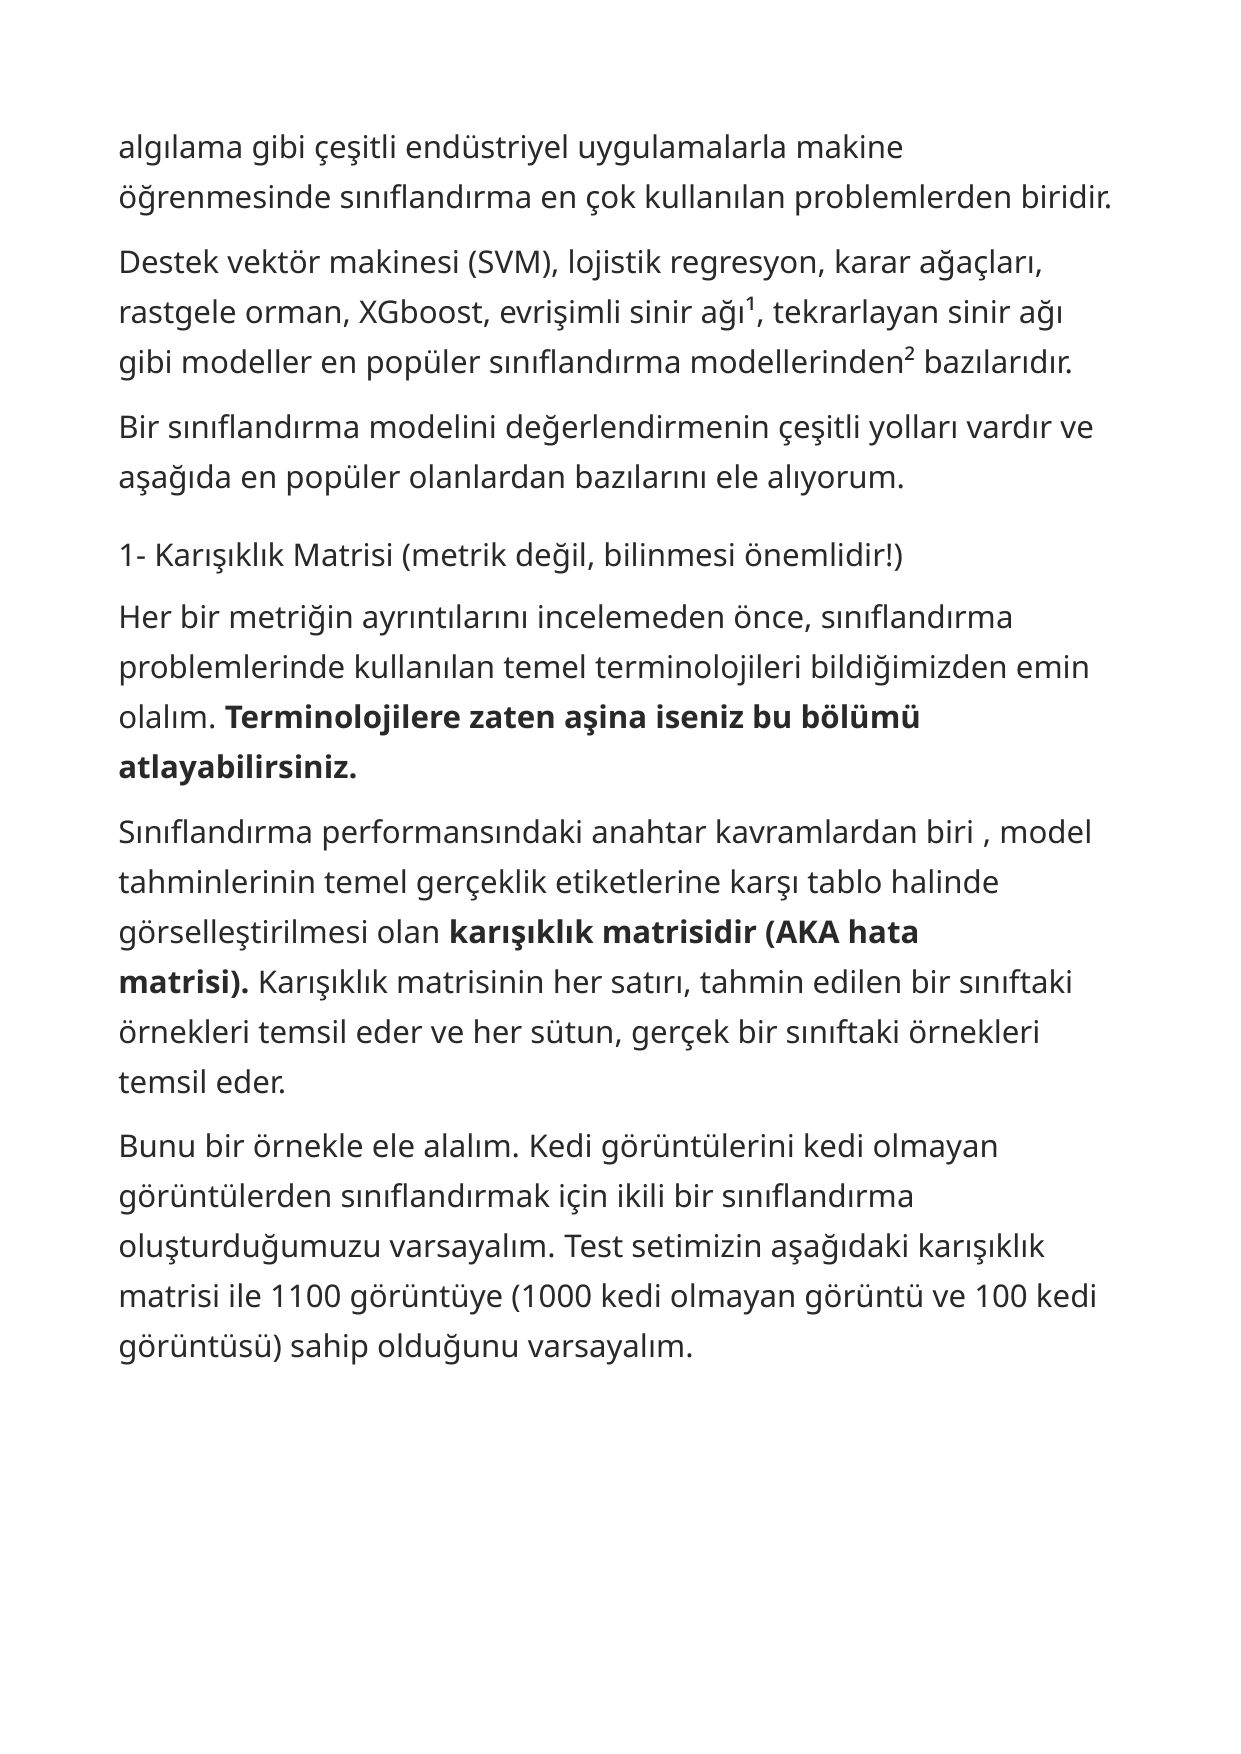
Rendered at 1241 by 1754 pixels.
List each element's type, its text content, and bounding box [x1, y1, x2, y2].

text Sınıflandırma performansındaki anahtar kavramlardan biri , model tahminlerinin temel gerçeklik etiketlerine karşı tablo halinde görselleştirilmesi olan karışıklık matrisidir (AKA hata matrisi). Karışıklık matrisinin her satırı, tahmin edilen bir sınıftaki örnekleri temsil eder ve her sütun, gerçek bir sınıftaki örnekleri temsil eder. [118, 802, 1122, 1102]
text Her bir metriğin ayrıntılarını incelemeden önce, sınıflandırma problemlerinde kullanılan temel terminolojileri bildiğimizden emin olalım. Terminolojilere zaten aşina iseniz bu bölümü atlayabilirsiniz. [118, 588, 1122, 788]
text Bunu bir örnekle ele alalım. Kedi görüntülerini kedi olmayan görüntülerden sınıflandırmak için ikili bir sınıflandırma oluşturduğumuzu varsayalım. Test setimizin aşağıdaki karışıklık matrisi ile 1100 görüntüye (1000 kedi olmayan görüntü ve 100 kedi görüntüsü) sahip olduğunu varsayalım. [118, 1117, 1122, 1367]
text algılama gibi çeşitli endüstriyel uygulamalarla makine öğrenmesinde sınıflandırma en çok kullanılan problemlerden biridir. [118, 118, 1122, 218]
subtitle 1- Karışıklık Matrisi (metrik değil, bilinmesi önemlidir!) [118, 533, 1122, 575]
text Bir sınıflandırma modelini değerlendirmenin çeşitli yolları vardır ve aşağıda en popüler olanlardan bazılarını ele alıyorum. [118, 397, 1122, 497]
text Destek vektör makinesi (SVM), lojistik regresyon, karar ağaçları, rastgele orman, XGboost, evrişimli sinir ağı¹, tekrarlayan sinir ağı gibi modeller en popüler sınıflandırma modellerinden² bazılarıdır. [118, 233, 1122, 383]
